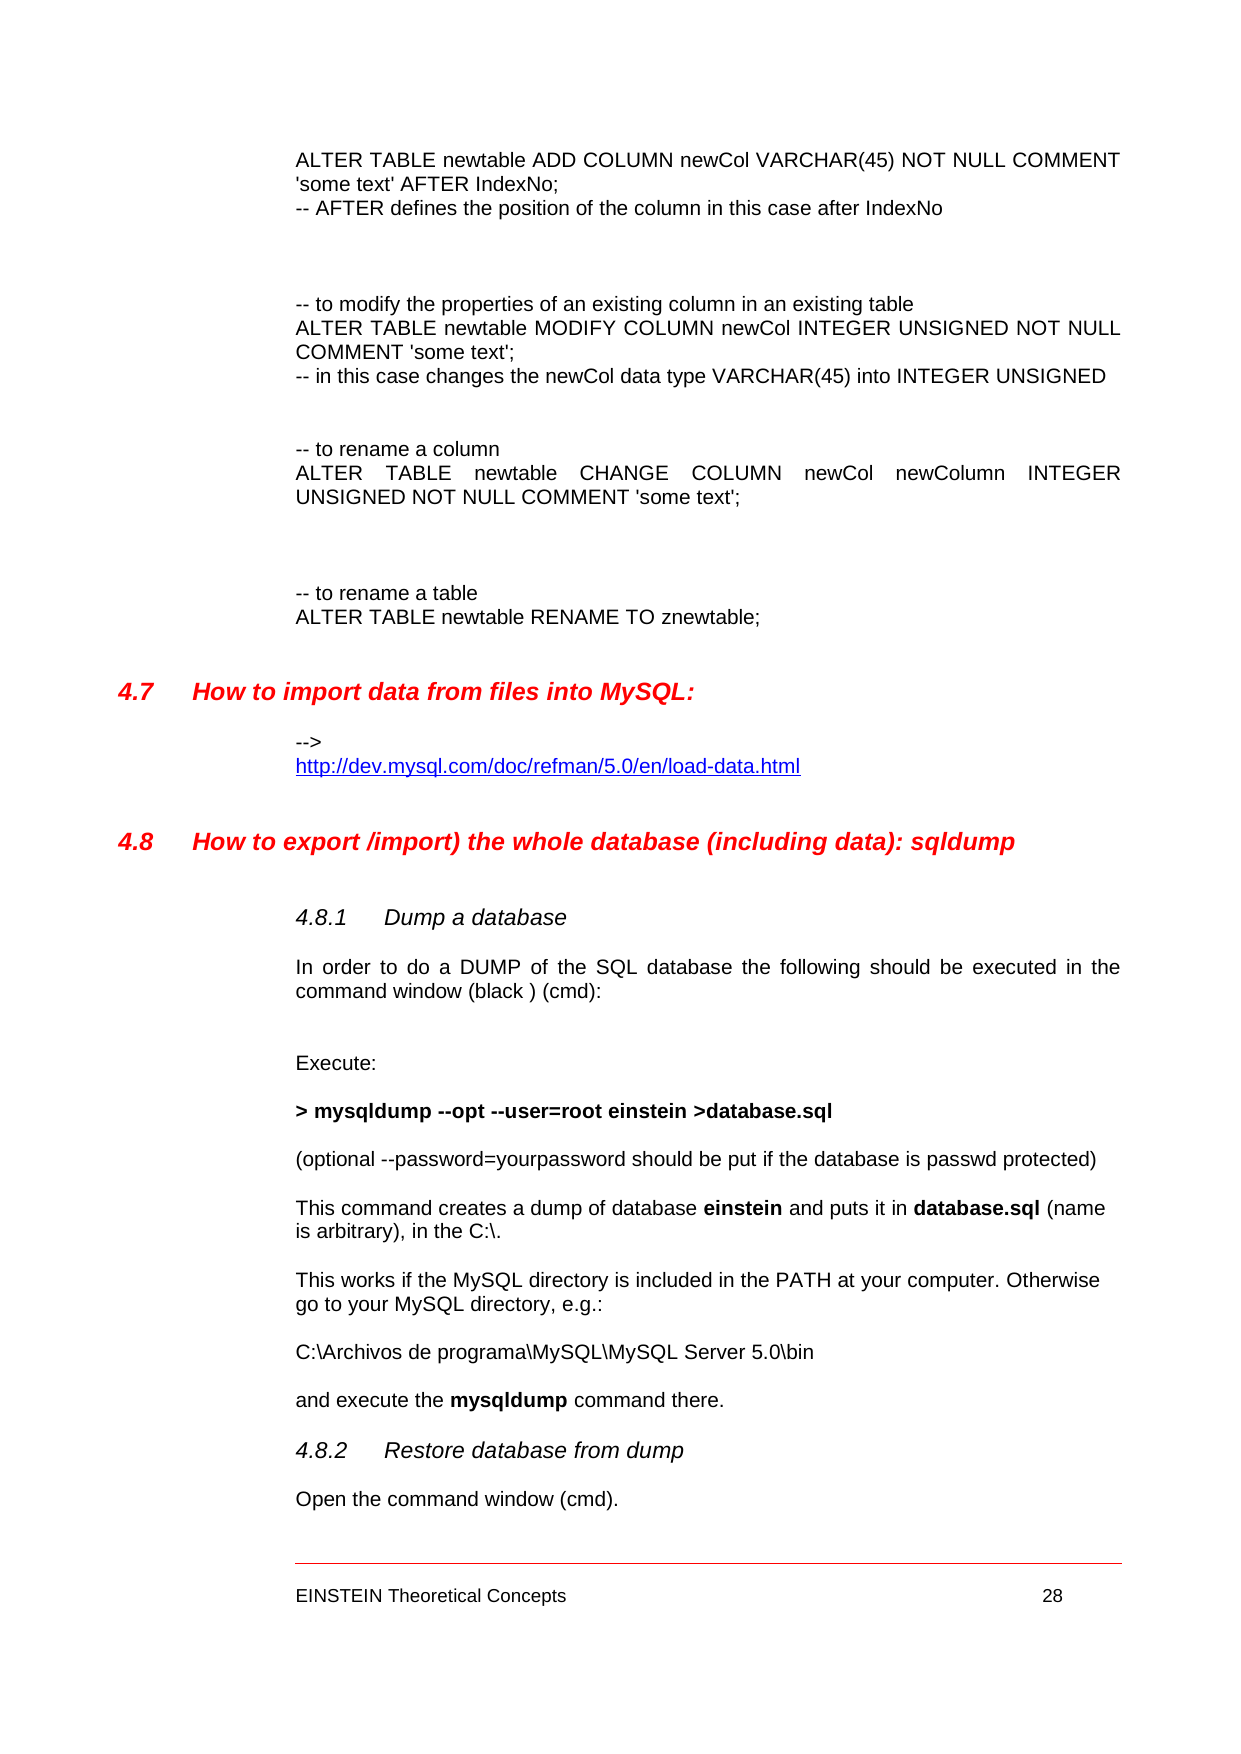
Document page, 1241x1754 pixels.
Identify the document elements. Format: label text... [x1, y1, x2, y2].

text ALTER TABLE newtable ADD COLUMN newCol VARCHAR(45) NOT NULL COMMENT 'some text' AFTER IndexNo; [295, 148, 1122, 196]
text -- to modify the properties of an existing column in an existing table [295, 292, 1122, 316]
subtitle How to import data from files into MySQL: [118, 677, 1122, 706]
subtitle Restore database from dump [295, 1436, 1122, 1463]
text -- AFTER defines the position of the column in this case after IndexNo [295, 196, 1122, 220]
subtitle Dump a database [295, 904, 1122, 931]
text ALTER TABLE newtable MODIFY COLUMN newCol INTEGER UNSIGNED NOT NULL COMMENT 'some text'; [295, 316, 1122, 364]
text C:\Archivos de programa\MySQL\MySQL Server 5.0\bin [295, 1340, 1122, 1388]
text and execute the mysqldump command there. [295, 1388, 1122, 1412]
text Open the command window (cmd). [295, 1487, 1122, 1511]
text ALTER TABLE newtable RENAME TO znewtable; [295, 605, 1122, 629]
text This command creates a dump of database einstein and puts it in database.sql (name is arbitrary), in the C:\. This works if the MySQL directory is included in the PATH at your computer. Otherwise go to your MySQL directory, e.g.: [295, 1195, 1122, 1316]
text (optional --password=yourpassword should be put if the database is passwd protected) [295, 1147, 1122, 1171]
text -- in this case changes the newCol data type VARCHAR(45) into INTEGER UNSIGNED [295, 364, 1122, 388]
text Execute: > mysqldump --opt --user=root einstein >database.sql [295, 1003, 1122, 1123]
text ALTER TABLE newtable CHANGE COLUMN newCol newColumn INTEGER UNSIGNED NOT NULL COMMENT 'some text'; [295, 461, 1122, 509]
text -- to rename a table [295, 581, 1122, 605]
text http://dev.mysql.com/doc/refman/5.0/en/load-data.html [295, 754, 1122, 778]
text In order to do a DUMP of the SQL database the following should be executed in the command window (black ) (cmd): [295, 955, 1122, 1003]
subtitle How to export /import) the whole database (including data): sqldump [118, 826, 1122, 856]
text --> [295, 730, 1122, 754]
text -- to rename a column [295, 436, 1122, 461]
